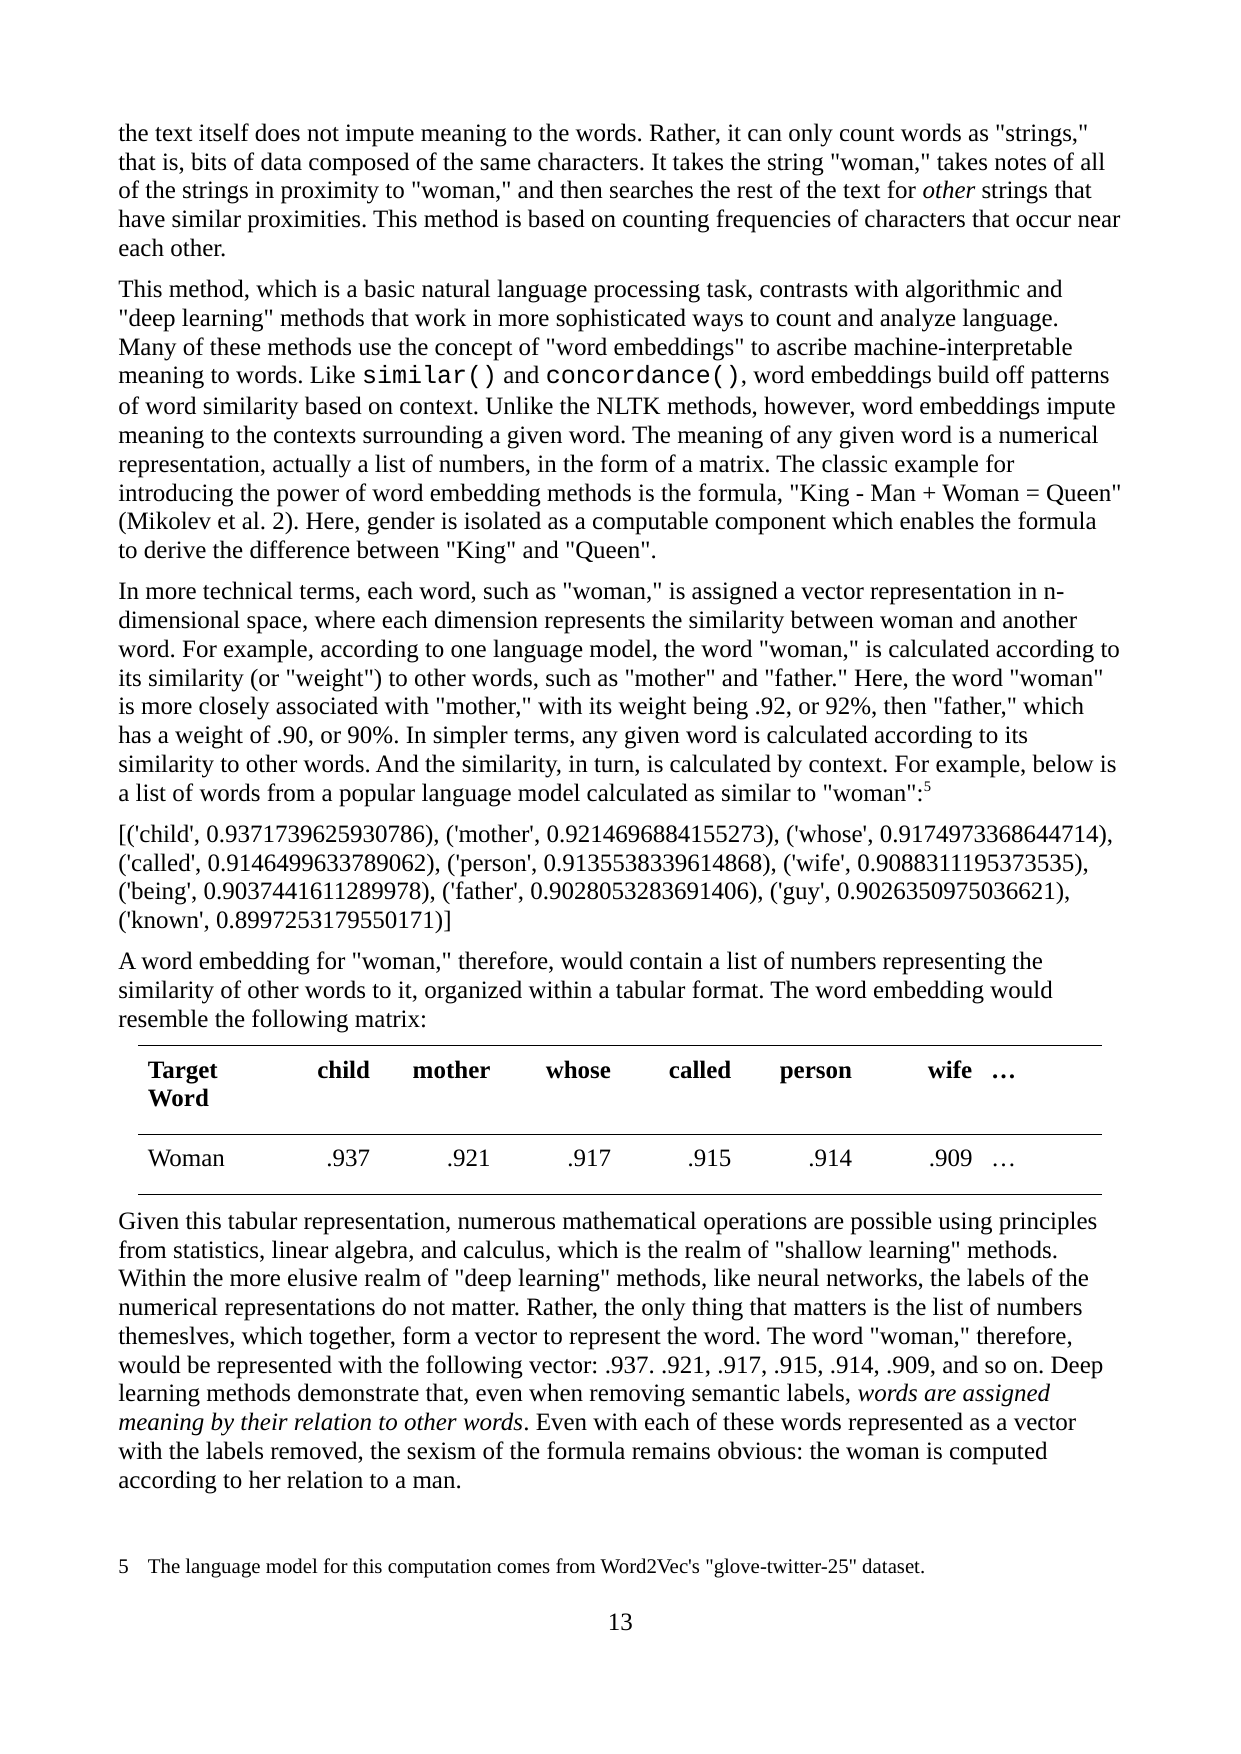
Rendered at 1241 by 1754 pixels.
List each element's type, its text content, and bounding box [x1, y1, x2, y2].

table_header Target Word [138, 1046, 259, 1134]
table_header wife [861, 1046, 981, 1134]
table_header whose [500, 1046, 620, 1134]
table_header child [259, 1046, 379, 1134]
table_header called [620, 1046, 741, 1134]
table_header … [981, 1046, 1102, 1134]
table_cell … [981, 1135, 1102, 1194]
table_cell .915 [620, 1135, 741, 1194]
text the text itself does not impute meaning to the words. Rather, it can only count words as "strings," that is, bits of data composed of the same characters. It takes the string "woman," takes notes of all of the strings in proximity to "woman," and then searches the rest of the text for other strings that have similar proximities. This method is based on counting frequencies of characters that occur near each other. [118, 118, 1122, 262]
table_cell .909 [861, 1135, 981, 1194]
text [('child', 0.9371739625930786), ('mother', 0.9214696884155273), ('whose', 0.9174973368644714), ('called', 0.9146499633789062), ('person', 0.9135538339614868), ('wife', 0.9088311195373535), ('being', 0.9037441611289978), ('father', 0.9028053283691406), ('guy', 0.9026350975036621), ('known', 0.8997253179550171)] [118, 819, 1122, 934]
table_cell .914 [741, 1135, 861, 1194]
text In more technical terms, each word, such as "woman," is assigned a vector representation in n-dimensional space, where each dimension represents the similarity between woman and another word. For example, according to one language model, the word "woman," is calculated according to its similarity (or "weight") to other words, such as "mother" and "father." Here, the word "woman" is more closely associated with "mother," with its weight being .92, or 92%, then "father," which has a weight of .90, or 90%. In simpler terms, any given word is calculated according to its similarity to other words. And the similarity, in turn, is calculated by context. For example, below is a list of words from a popular language model calculated as similar to "woman": [118, 576, 1122, 806]
text This method, which is a basic natural language processing task, contrasts with algorithmic and "deep learning" methods that work in more sophisticated ways to count and analyze language. Many of these methods use the concept of "word embeddings" to ascribe machine-interpretable meaning to words. Like similar() and concordance(), word embeddings build off patterns of word similarity based on context. Unlike the NLTK methods, however, word embeddings impute meaning to the contexts surrounding a given word. The meaning of any given word is a numerical representation, actually a list of numbers, in the form of a matrix. The classic example for introducing the power of word embedding methods is the formula, "King - Man + Woman = Queen" (Mikolev et al. 2). Here, gender is isolated as a computable component which enables the formula to derive the difference between "King" and "Queen". [118, 274, 1122, 564]
text The language model for this computation comes from Word2Vec's "glove-twitter-25" dataset. [118, 1553, 1122, 1578]
text Given this tabular representation, numerous mathematical operations are possible using principles from statistics, linear algebra, and calculus, which is the realm of "shallow learning" methods. Within the more elusive realm of "deep learning" methods, like neural networks, the labels of the numerical representations do not matter. Rather, the only thing that matters is the list of numbers themeslves, which together, form a vector to represent the word. The word "woman," therefore, would be represented with the following vector: .937. .921, .917, .915, .914, .909, and so on. Deep learning methods demonstrate that, even when removing semantic labels, words are assigned meaning by their relation to other words. Even with each of these words represented as a vector with the labels removed, the sexism of the formula remains obvious: the woman is computed according to her relation to a man. [118, 1206, 1122, 1493]
table_cell .937 [259, 1135, 379, 1194]
table_header person [741, 1046, 861, 1134]
table_cell .917 [500, 1135, 620, 1194]
table_cell .921 [379, 1135, 499, 1194]
text A word embedding for "woman," therefore, would contain a list of numbers representing the similarity of other words to it, organized within a tabular format. The word embedding would resemble the following matrix: [118, 946, 1122, 1033]
table_header mother [379, 1046, 499, 1134]
table_cell Woman [138, 1135, 259, 1194]
